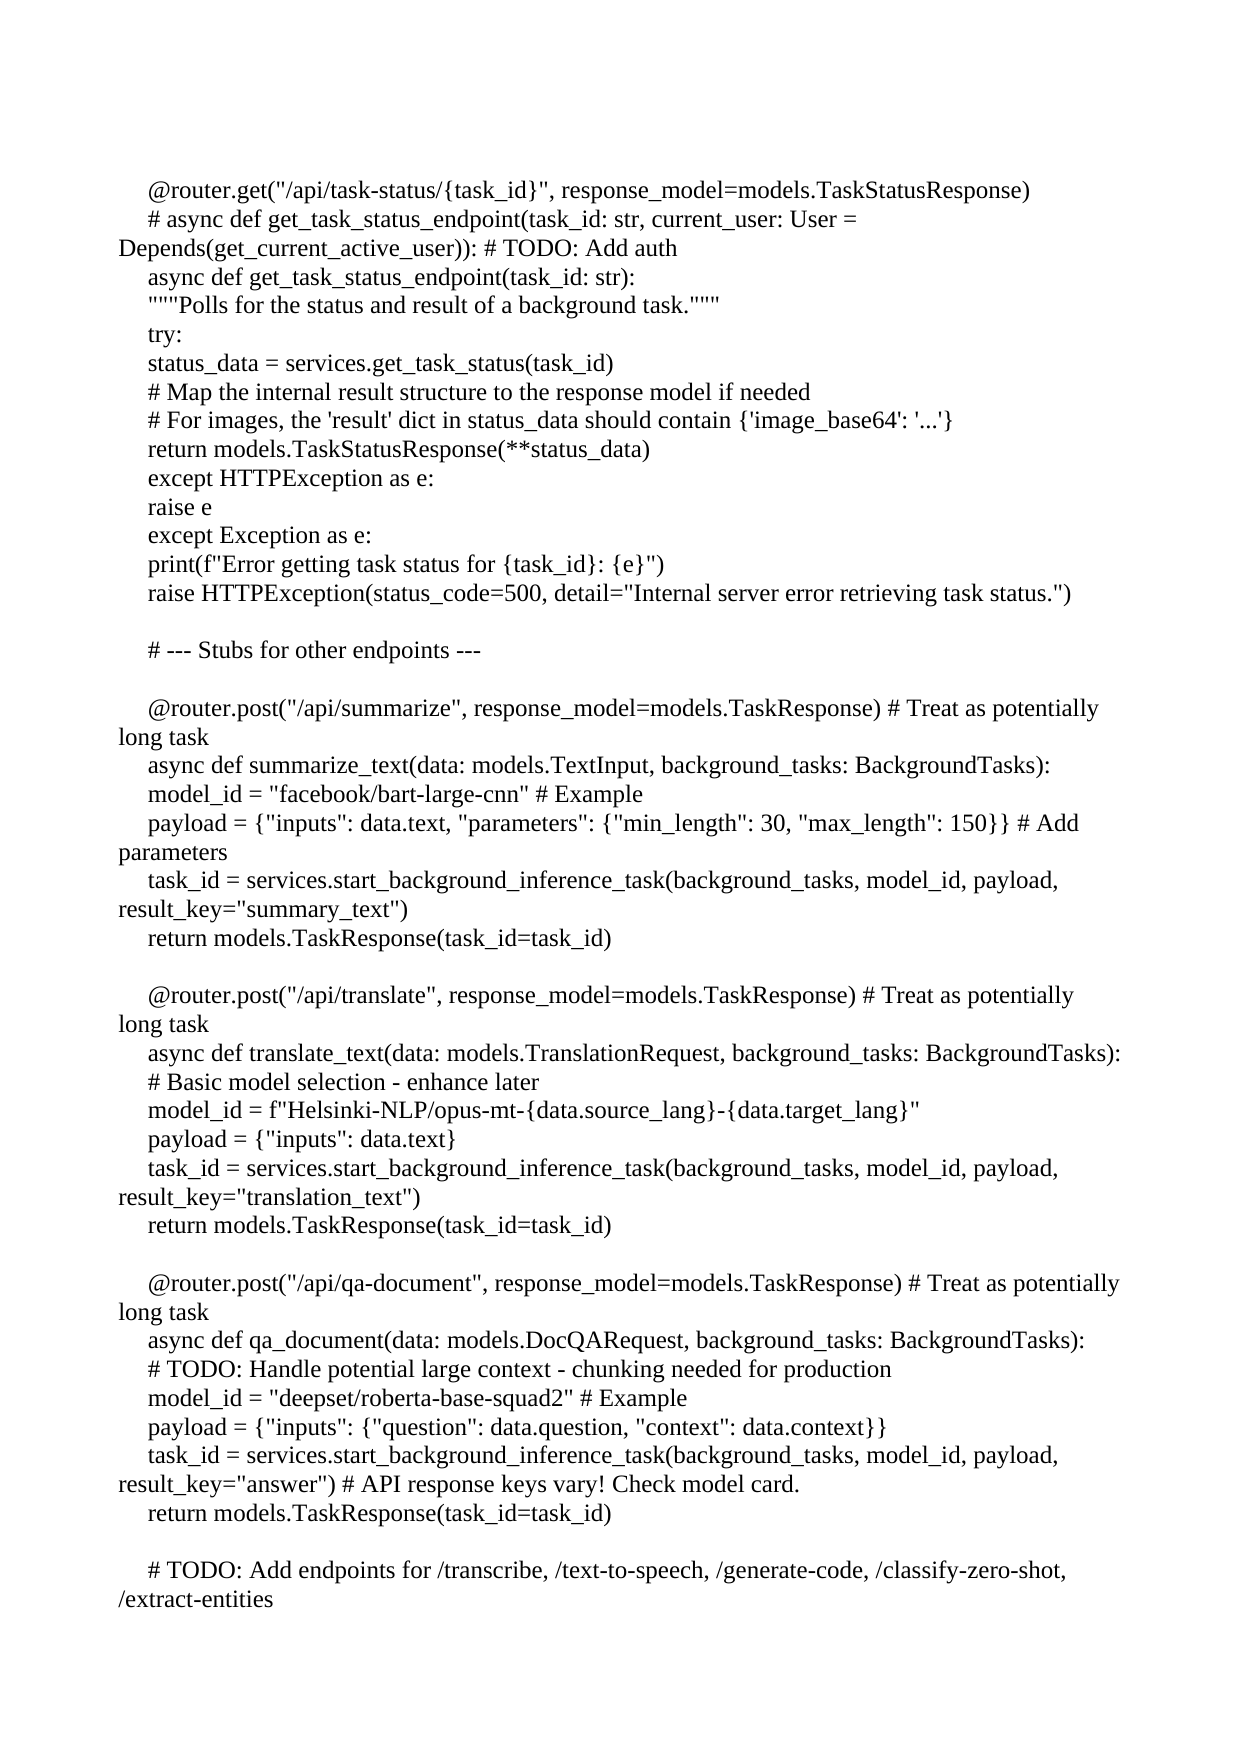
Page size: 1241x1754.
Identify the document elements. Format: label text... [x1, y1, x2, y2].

text return models.TaskResponse(task_id=task_id) [118, 1498, 1122, 1527]
text """Polls for the status and result of a background task.""" [118, 291, 1122, 319]
text return models.TaskResponse(task_id=task_id) [118, 923, 1122, 952]
text async def translate_text(data: models.TranslationRequest, background_tasks: BackgroundTasks): [118, 1038, 1122, 1067]
text return models.TaskResponse(task_id=task_id) [118, 1211, 1122, 1239]
text # Map the internal result structure to the response model if needed [118, 377, 1122, 406]
text # Basic model selection - enhance later [118, 1067, 1122, 1096]
text # For images, the 'result' dict in status_data should contain {'image_base64': '...'} [118, 406, 1122, 434]
text payload = {"inputs": data.text} [118, 1124, 1122, 1153]
text # async def get_task_status_endpoint(task_id: str, current_user: User = Depends(get_current_active_user)): # TODO: Add auth [118, 204, 1122, 262]
text print(f"Error getting task status for {task_id}: {e}") [118, 549, 1122, 578]
text # TODO: Handle potential large context - chunking needed for production [118, 1354, 1122, 1383]
text model_id = "deepset/roberta-base-squad2" # Example [118, 1383, 1122, 1412]
text raise HTTPException(status_code=500, detail="Internal server error retrieving task status.") [118, 578, 1122, 607]
text model_id = "facebook/bart-large-cnn" # Example [118, 779, 1122, 808]
text async def get_task_status_endpoint(task_id: str): [118, 262, 1122, 291]
text payload = {"inputs": {"question": data.question, "context": data.context}} [118, 1412, 1122, 1441]
text @router.post("/api/qa-document", response_model=models.TaskResponse) # Treat as potentially long task [118, 1268, 1122, 1326]
text @router.post("/api/summarize", response_model=models.TaskResponse) # Treat as potentially long task [118, 693, 1122, 751]
text payload = {"inputs": data.text, "parameters": {"min_length": 30, "max_length": 150}} # Add parameters [118, 808, 1122, 866]
text task_id = services.start_background_inference_task(background_tasks, model_id, payload, result_key="answer") # API response keys vary! Check model card. [118, 1441, 1122, 1498]
text raise e [118, 492, 1122, 521]
text task_id = services.start_background_inference_task(background_tasks, model_id, payload, result_key="translation_text") [118, 1153, 1122, 1211]
text # TODO: Add endpoints for /transcribe, /text-to-speech, /generate-code, /classify-zero-shot, /extract-entities [118, 1556, 1122, 1613]
text return models.TaskStatusResponse(**status_data) [118, 434, 1122, 463]
text task_id = services.start_background_inference_task(background_tasks, model_id, payload, result_key="summary_text") [118, 866, 1122, 923]
text @router.get("/api/task-status/{task_id}", response_model=models.TaskStatusResponse) [118, 176, 1122, 204]
text model_id = f"Helsinki-NLP/opus-mt-{data.source_lang}-{data.target_lang}" [118, 1096, 1122, 1124]
text @router.post("/api/translate", response_model=models.TaskResponse) # Treat as potentially long task [118, 981, 1122, 1038]
text try: [118, 319, 1122, 348]
text except HTTPException as e: [118, 463, 1122, 492]
text # --- Stubs for other endpoints --- [118, 636, 1122, 664]
text async def qa_document(data: models.DocQARequest, background_tasks: BackgroundTasks): [118, 1326, 1122, 1354]
text async def summarize_text(data: models.TextInput, background_tasks: BackgroundTasks): [118, 751, 1122, 779]
text except Exception as e: [118, 521, 1122, 549]
text status_data = services.get_task_status(task_id) [118, 348, 1122, 377]
